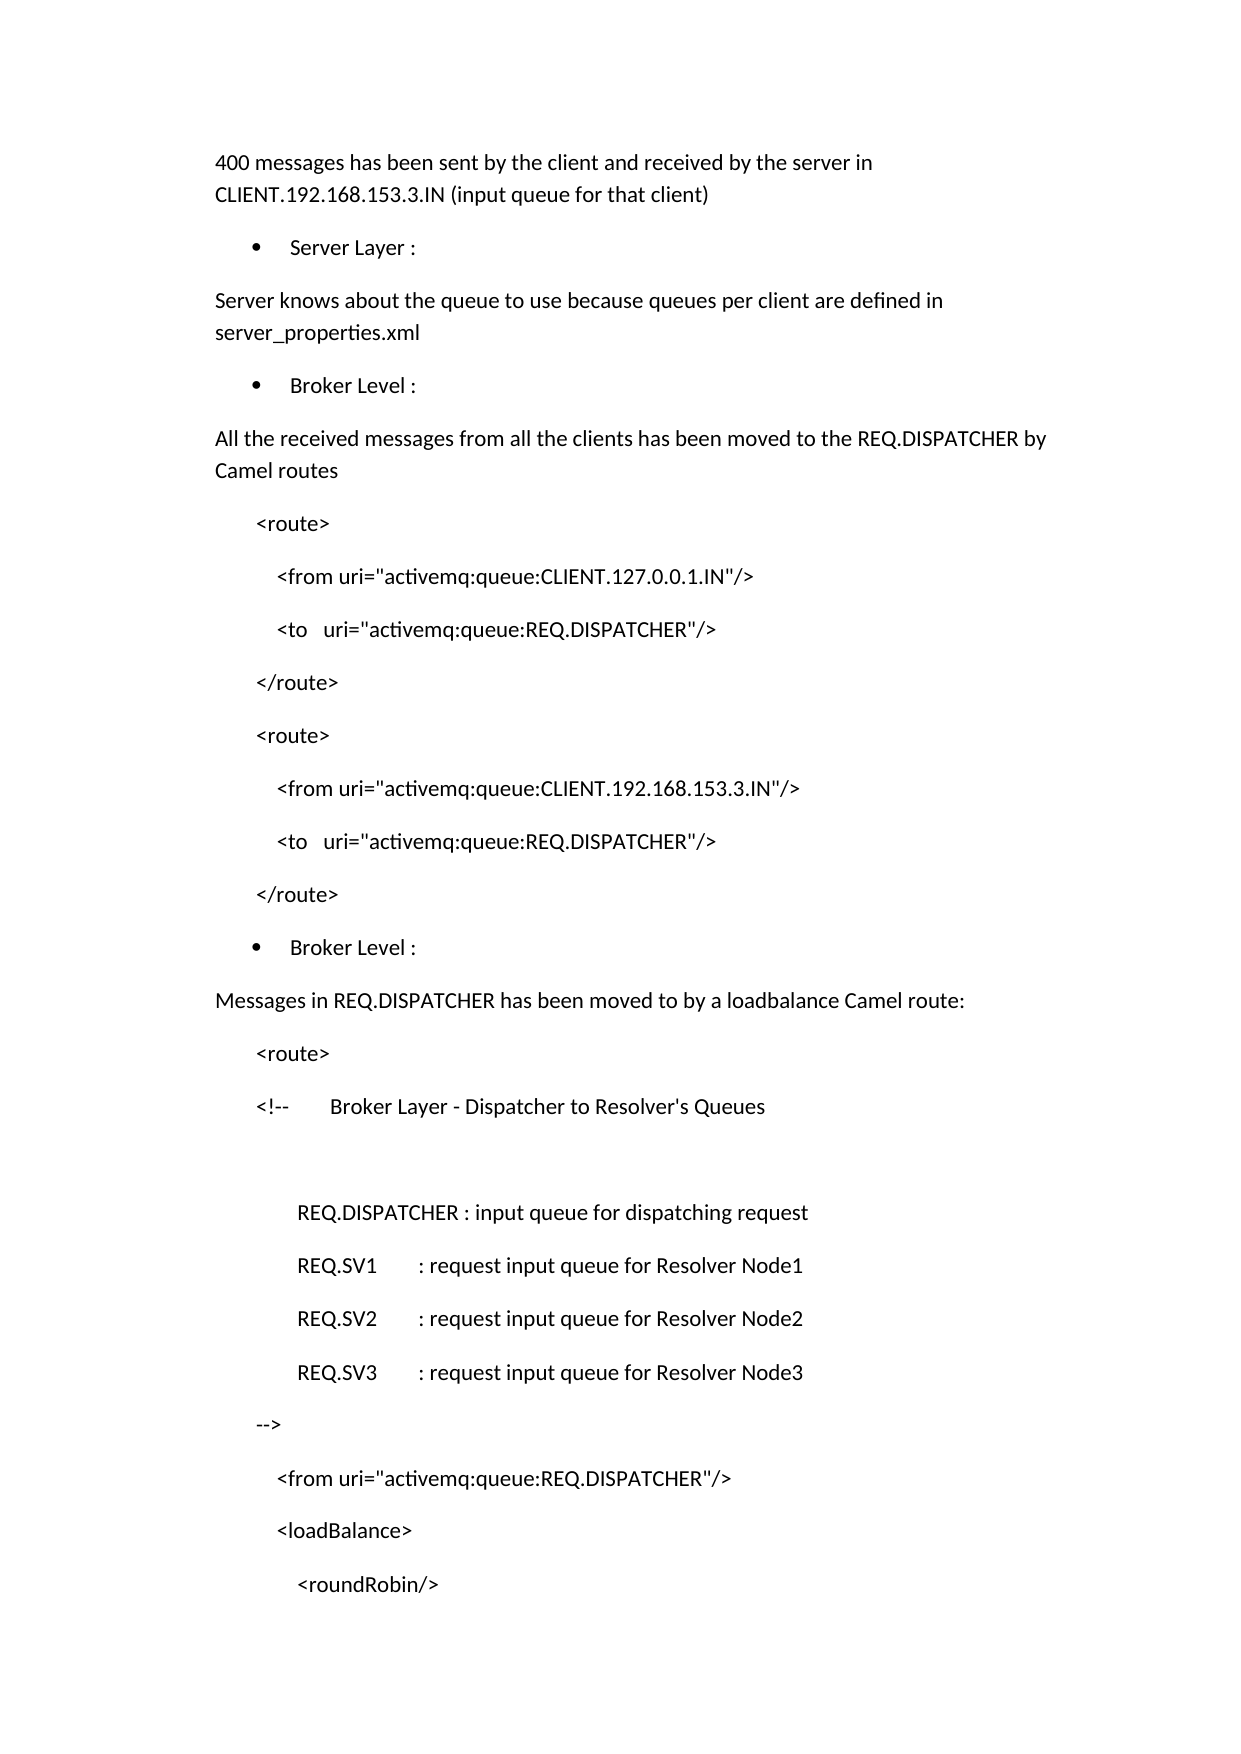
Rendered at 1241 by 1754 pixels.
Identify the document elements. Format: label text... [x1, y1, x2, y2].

list Server knows about the queue to use because queues per client are defined in server_properties.xml [215, 286, 1063, 346]
list Broker Level : [252, 371, 1063, 399]
list REQ.SV2 : request input queue for Resolver Node2 [215, 1304, 1063, 1333]
list <roundRobin/> [215, 1570, 1063, 1598]
list <to uri="activemq:queue:REQ.DISPATCHER"/> [215, 615, 1063, 643]
list All the received messages from all the clients has been moved to the REQ.DISPATCHER by Camel routes [215, 424, 1063, 484]
list REQ.SV1 : request input queue for Resolver Node1 [215, 1252, 1063, 1279]
list <from uri="activemq:queue:CLIENT.192.168.153.3.IN"/> [215, 774, 1063, 802]
list <!-- Broker Layer - Dispatcher to Resolver's Queues [215, 1092, 1063, 1121]
list --> [215, 1411, 1063, 1439]
list 400 messages has been sent by the client and received by the server in CLIENT.192.168.153.3.IN (input queue for that client) [215, 148, 1063, 208]
list Broker Level : [252, 933, 1063, 961]
list <route> [215, 721, 1063, 749]
list <route> [215, 1039, 1063, 1067]
list REQ.DISPATCHER : input queue for dispatching request [215, 1198, 1063, 1227]
list <loadBalance> [215, 1517, 1063, 1545]
list <from uri="activemq:queue:CLIENT.127.0.0.1.IN"/> [215, 562, 1063, 590]
list Server Layer : [252, 233, 1063, 261]
list <route> [215, 509, 1063, 537]
list <to uri="activemq:queue:REQ.DISPATCHER"/> [215, 827, 1063, 855]
list </route> [215, 668, 1063, 696]
list </route> [215, 880, 1063, 908]
list Messages in REQ.DISPATCHER has been moved to by a loadbalance Camel route: [215, 986, 1063, 1014]
list REQ.SV3 : request input queue for Resolver Node3 [215, 1358, 1063, 1386]
list <from uri="activemq:queue:REQ.DISPATCHER"/> [215, 1464, 1063, 1492]
